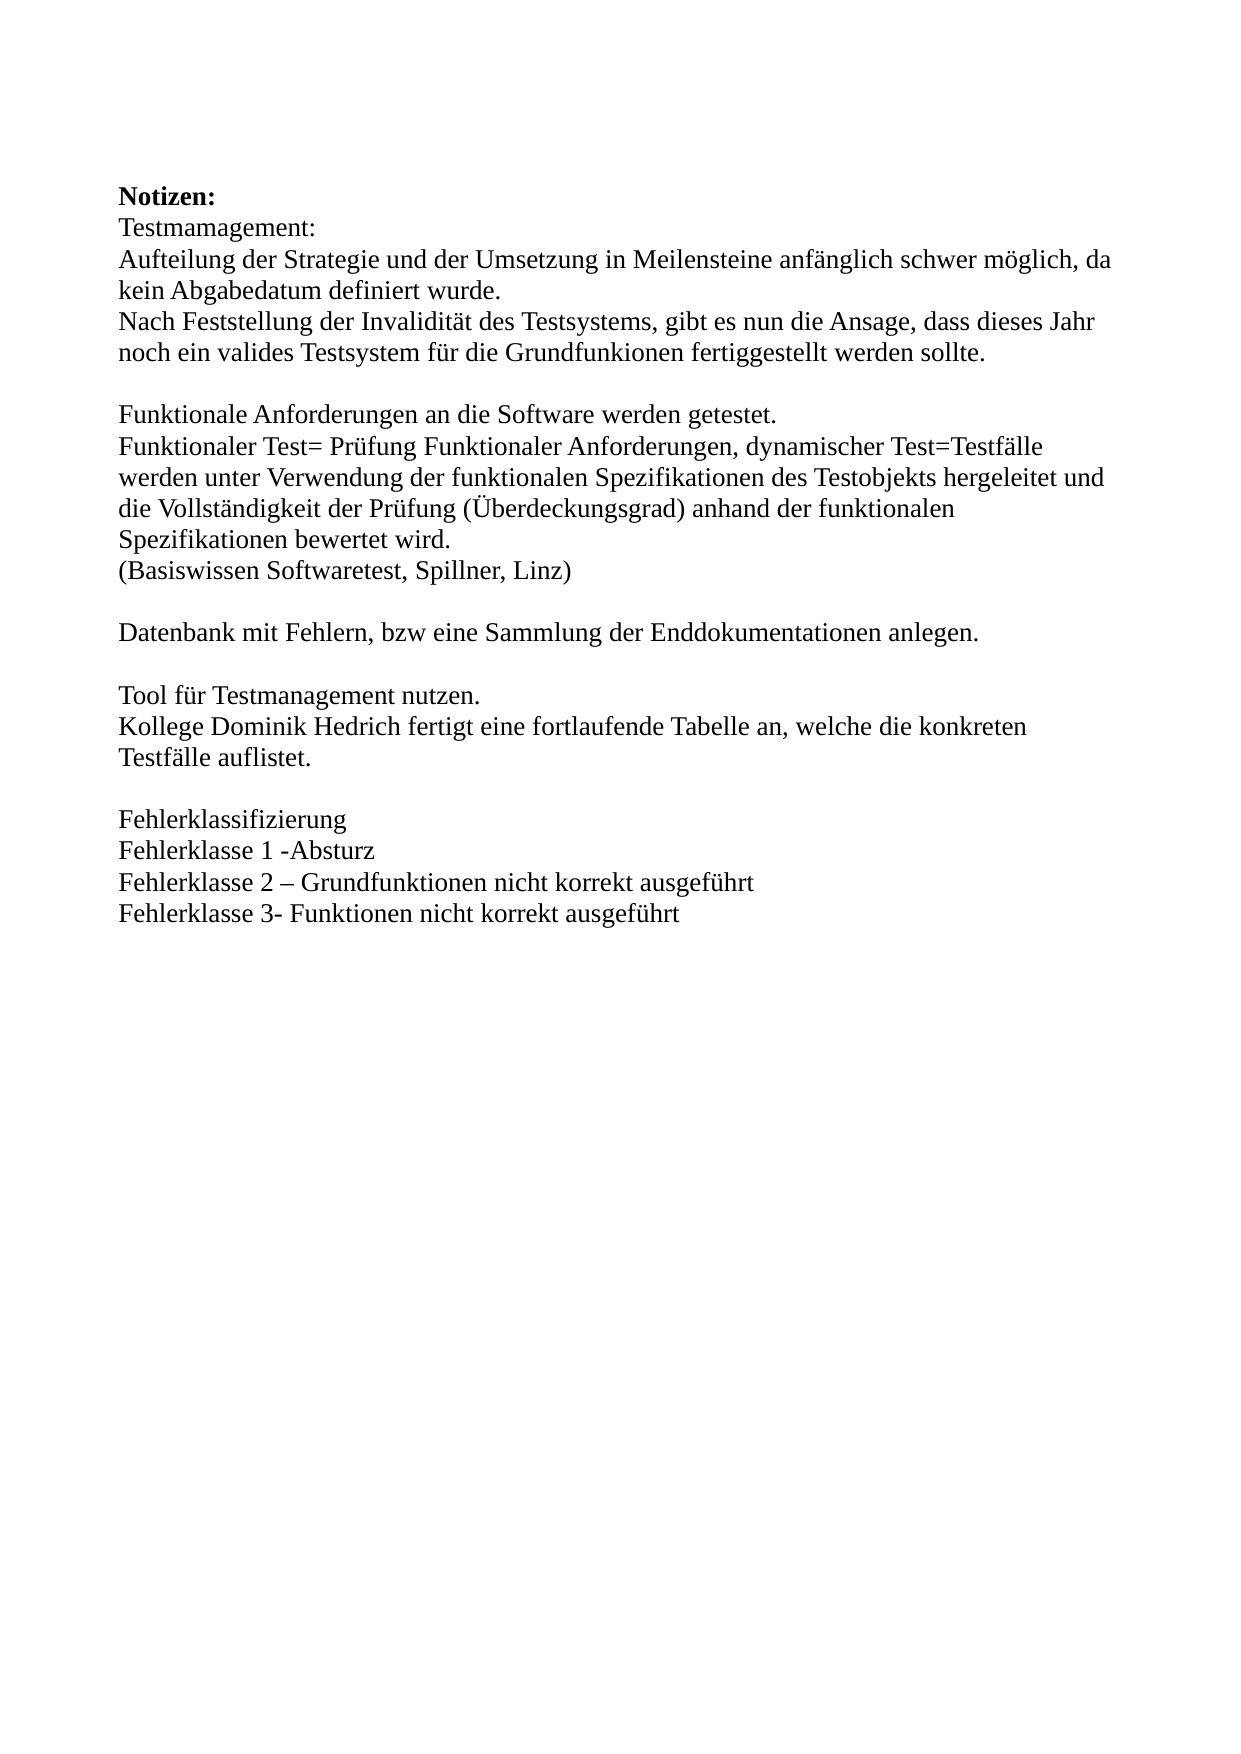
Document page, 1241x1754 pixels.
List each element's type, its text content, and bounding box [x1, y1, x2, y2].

text Funktionaler Test= Prüfung Funktionaler Anforderungen, dynamischer Test=Testfälle werden unter Verwendung der funktionalen Spezifikationen des Testobjekts hergeleitet und die Vollständigkeit der Prüfung (Überdeckungsgrad) anhand der funktionalen Spezifikationen bewertet wird. [118, 429, 1122, 554]
text Tool für Testmanagement nutzen. [118, 679, 1122, 710]
text Fehlerklasse 2 – Grundfunktionen nicht korrekt ausgeführt [118, 866, 1122, 897]
text Fehlerklassifizierung [118, 803, 1122, 834]
text Aufteilung der Strategie und der Umsetzung in Meilensteine anfänglich schwer möglich, da kein Abgabedatum definiert wurde. [118, 243, 1122, 305]
text Testmamagement: [118, 212, 1122, 243]
text Fehlerklasse 3- Funktionen nicht korrekt ausgeführt [118, 897, 1122, 928]
text (Basiswissen Softwaretest, Spillner, Linz) [118, 554, 1122, 585]
text Funktionale Anforderungen an die Software werden getestet. [118, 398, 1122, 429]
text Nach Feststellung der Invalidität des Testsystems, gibt es nun die Ansage, dass dieses Jahr noch ein valides Testsystem für die Grundfunkionen fertiggestellt werden sollte. [118, 305, 1122, 367]
text Kollege Dominik Hedrich fertigt eine fortlaufende Tabelle an, welche die konkreten Testfälle auflistet. [118, 710, 1122, 772]
text Datenbank mit Fehlern, bzw eine Sammlung der Enddokumentationen anlegen. [118, 616, 1122, 648]
text Notizen: [118, 180, 1122, 212]
text Fehlerklasse 1 -Absturz [118, 834, 1122, 866]
